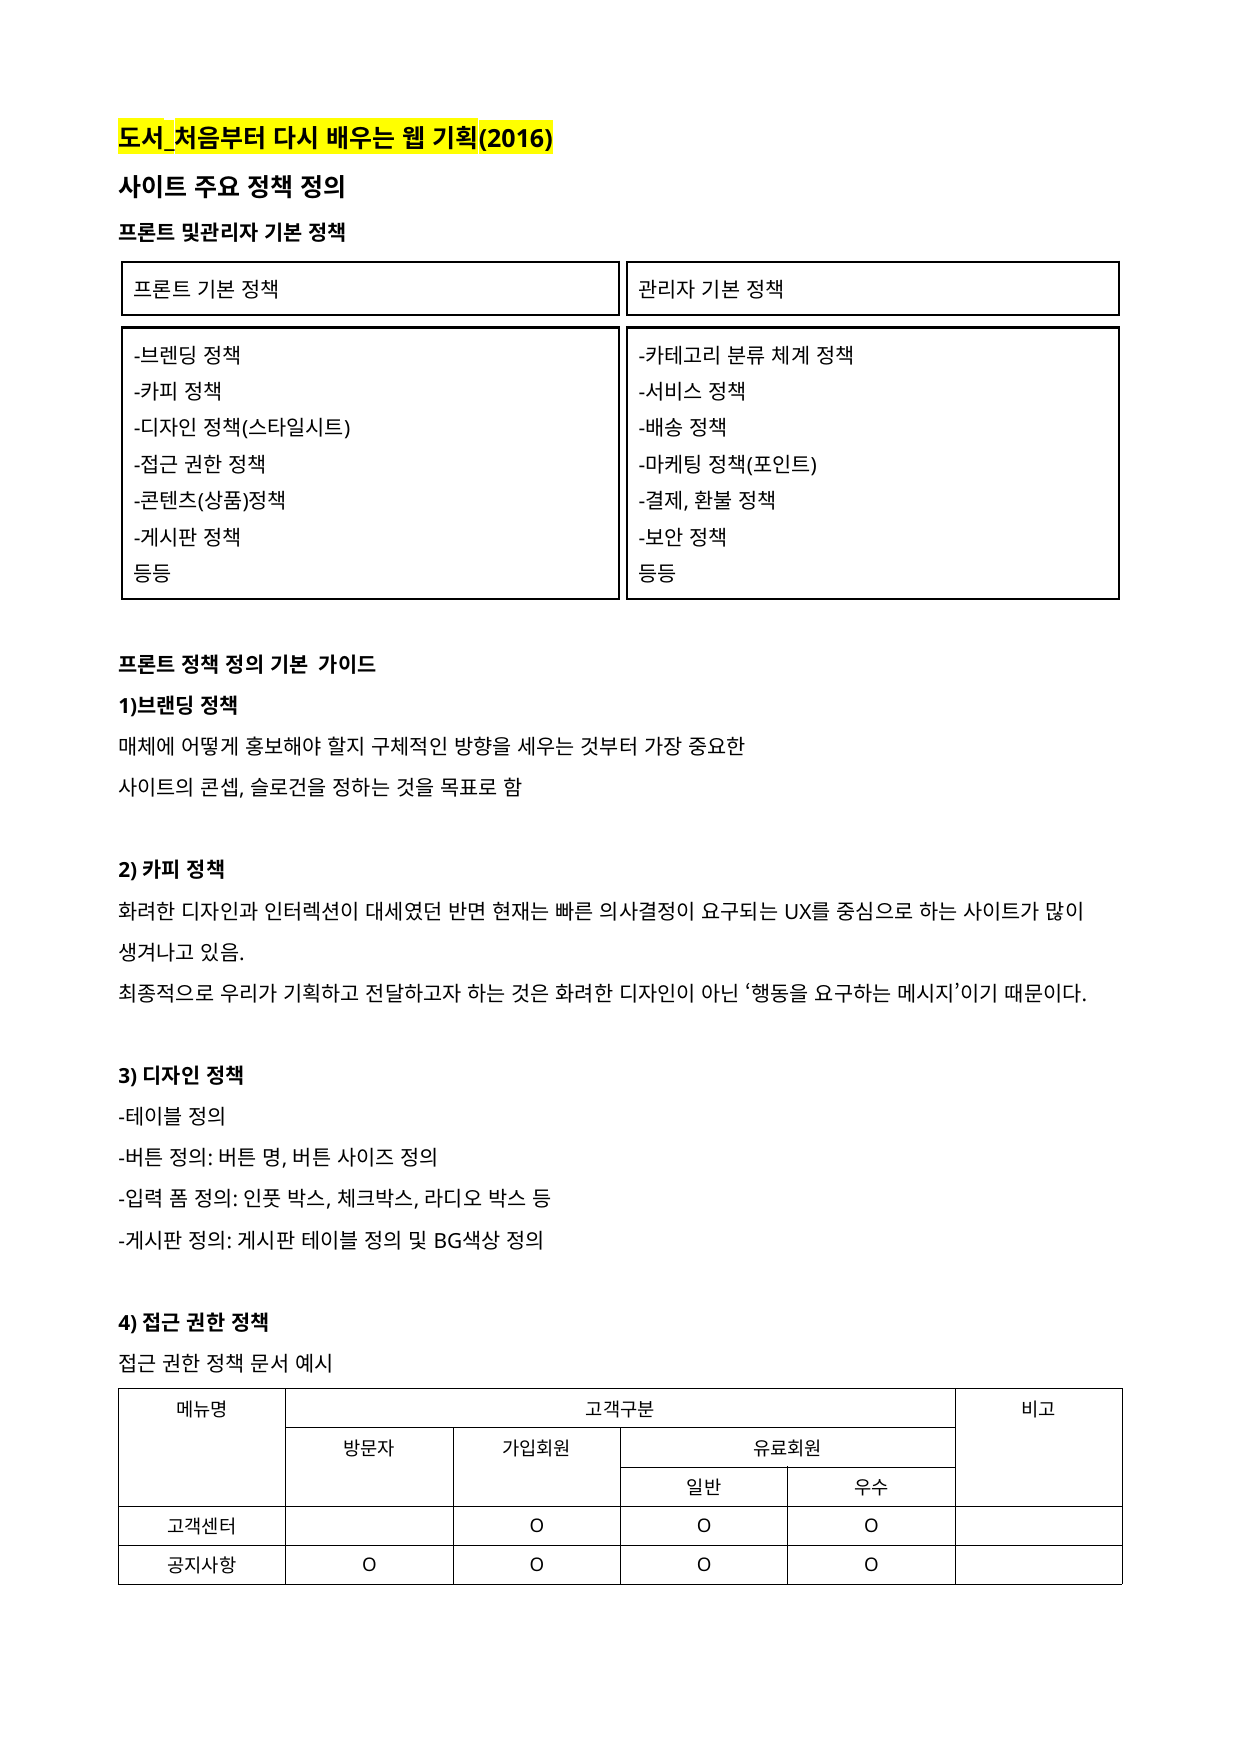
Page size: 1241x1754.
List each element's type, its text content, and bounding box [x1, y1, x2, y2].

table_cell [956, 1546, 1122, 1584]
table_header 관리자 기본 정책 [623, 258, 1123, 323]
table_cell O [621, 1507, 787, 1545]
table_cell 가입회원 [454, 1428, 620, 1506]
text 사이트의 콘셉, 슬로건을 정하는 것을 목표로 함 [118, 772, 1122, 802]
text 4) 접근 권한 정책 [118, 1306, 1122, 1336]
table_header 비고 [956, 1389, 1122, 1506]
table_cell 우수 [788, 1468, 955, 1506]
table_cell 일반 [621, 1468, 787, 1506]
table_cell [286, 1507, 453, 1545]
table_cell -브렌딩 정책 -카피 정책 -디자인 정책(스타일시트) -접근 권한 정책 -콘텐츠(상품)정책 -게시판 정책 등등 [118, 324, 623, 607]
text 화려한 디자인과 인터렉션이 대세였던 반면 현재는 빠른 의사결정이 요구되는 UX를 중심으로 하는 사이트가 많이 생겨나고 있음. [118, 895, 1122, 966]
table_header 프론트 기본 정책 [118, 258, 623, 323]
table_cell O [621, 1546, 787, 1584]
text 매체에 어떻게 홍보해야 할지 구체적인 방향을 세우는 것부터 가장 중요한 [118, 731, 1122, 761]
table_cell O [788, 1546, 955, 1584]
table_header 메뉴명 [119, 1389, 285, 1506]
text 사이트 주요 정책 정의 [118, 167, 1122, 204]
text 접근 권한 정책 문서 예시 [118, 1347, 1122, 1377]
table_cell O [454, 1546, 620, 1584]
table_cell O [788, 1507, 955, 1545]
table_header 고객구분 [286, 1389, 955, 1427]
text -테이블 정의 [118, 1100, 1122, 1131]
text 3) 디자인 정책 [118, 1059, 1122, 1089]
table_cell O [286, 1546, 453, 1584]
table_cell [956, 1507, 1122, 1545]
text 도서_처음부터 다시 배우는 웹 기획(2016) [118, 118, 1122, 154]
text 최종적으로 우리가 기획하고 전달하고자 하는 것은 화려한 디자인이 아닌 ‘행동을 요구하는 메시지’이기 때문이다. [118, 977, 1122, 1007]
table_cell 유료회원 [621, 1428, 955, 1466]
table_cell 공지사항 [119, 1546, 285, 1584]
table_cell O [454, 1507, 620, 1545]
table_cell 고객센터 [119, 1507, 285, 1545]
text -게시판 정의: 게시판 테이블 정의 및 BG색상 정의 [118, 1224, 1122, 1254]
text 프론트 정책 정의 기본 가이드 [118, 648, 1122, 679]
text 프론트 및관리자 기본 정책 [118, 217, 1122, 247]
text -버튼 정의: 버튼 명, 버튼 사이즈 정의 [118, 1142, 1122, 1172]
text -입력 폼 정의: 인풋 박스, 체크박스, 라디오 박스 등 [118, 1183, 1122, 1213]
table_cell 방문자 [286, 1428, 453, 1506]
text 2) 카피 정책 [118, 854, 1122, 884]
table_cell -카테고리 분류 체계 정책 -서비스 정책 -배송 정책 -마케팅 정책(포인트) -결제, 환불 정책 -보안 정책 등등 [623, 324, 1123, 607]
text 1)브랜딩 정책 [118, 689, 1122, 720]
